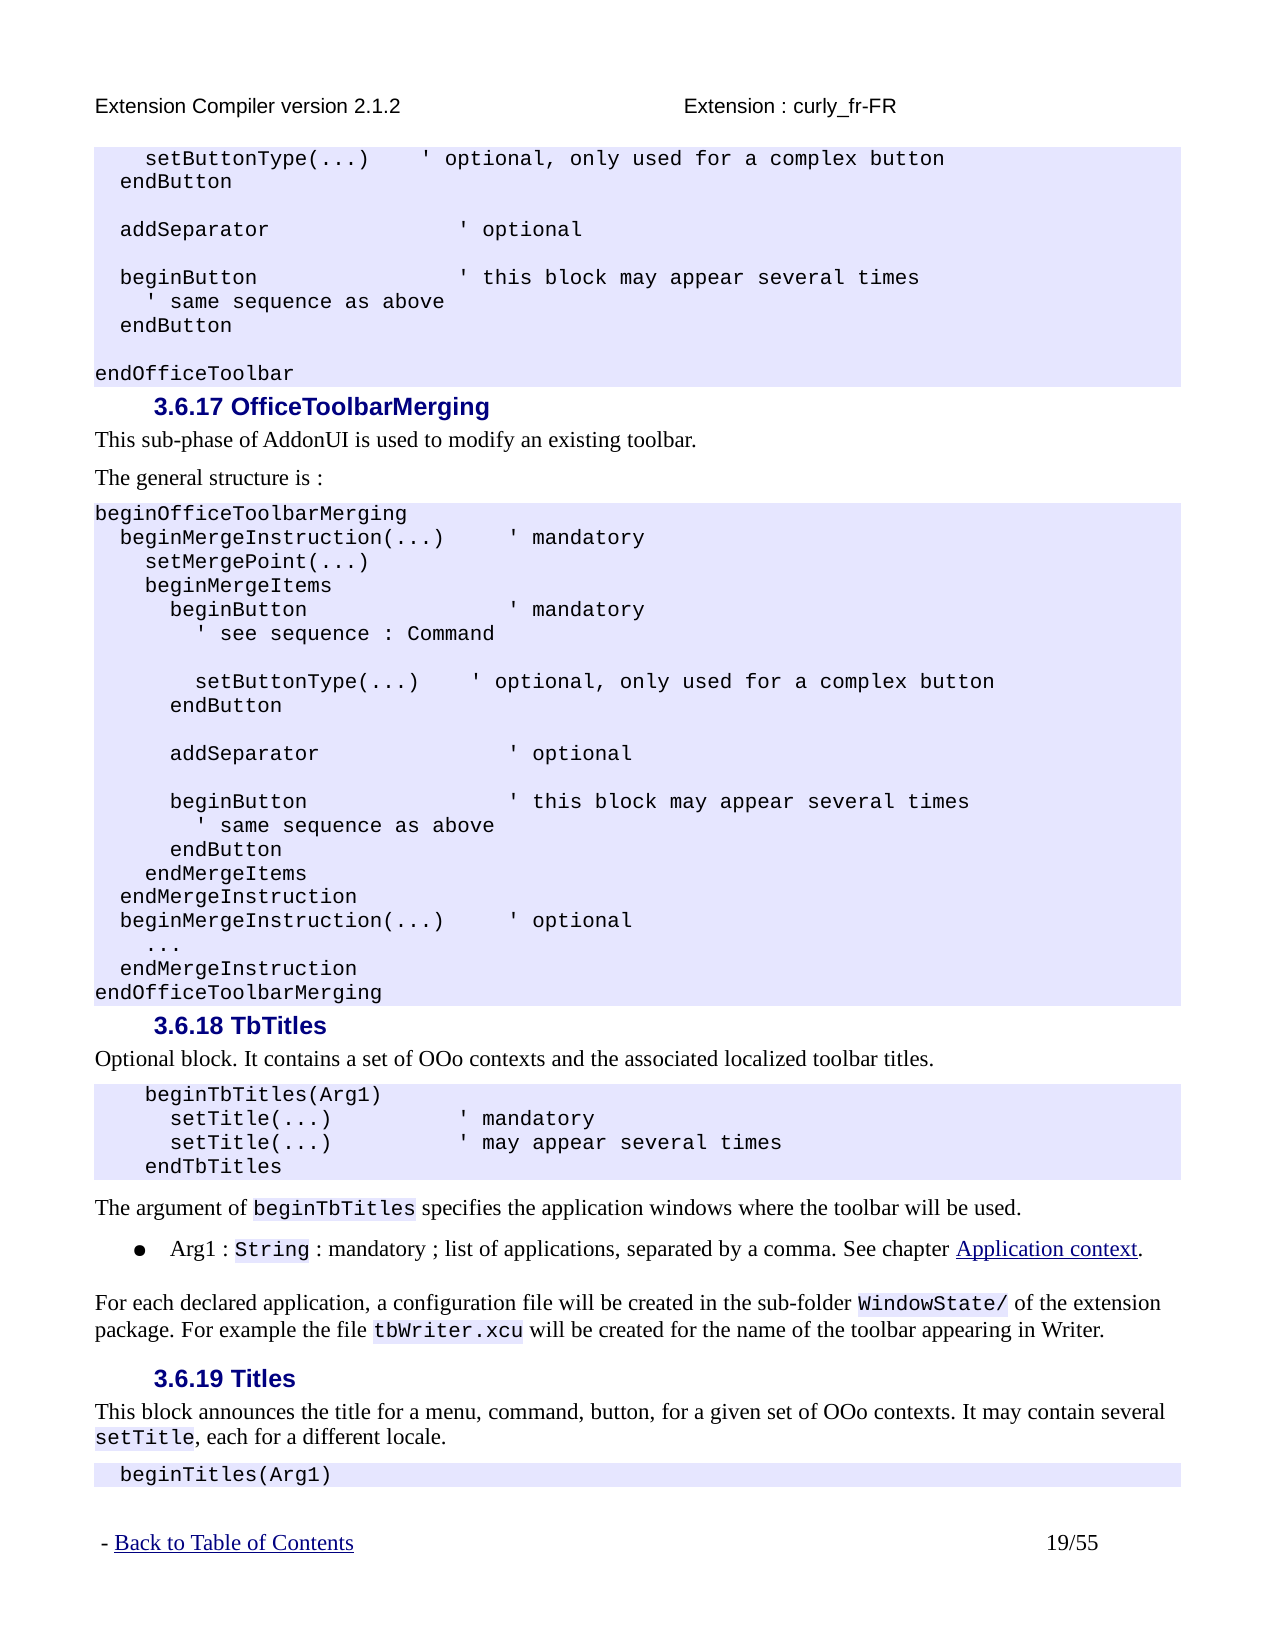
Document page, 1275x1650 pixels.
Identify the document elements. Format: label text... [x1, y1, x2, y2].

text endMergeItems [94, 862, 1181, 886]
text endMergeInstruction [94, 958, 1181, 982]
text beginTbTitles(Arg1) [94, 1084, 1181, 1108]
text addSeparator ' optional [94, 219, 1181, 243]
text beginButton ' this block may appear several times [94, 791, 1181, 814]
text endButton [94, 695, 1181, 719]
text This block announces the title for a menu, command, button, for a given set of OOo contexts. It may contain several setTitle, each for a different locale. [94, 1398, 1181, 1451]
text beginMergeInstruction(...) ' optional [94, 910, 1181, 934]
text beginTitles(Arg1) [94, 1463, 1181, 1487]
text beginButton ' this block may appear several times [94, 267, 1181, 291]
text For each declared application, a configuration file will be created in the sub-folder WindowState/ of the extension package. For example the file tbWriter.xcu will be created for the name of the toolbar appearing in Writer. [94, 1290, 1181, 1344]
list Arg1 : String : mandatory ; list of applications, separated by a comma. See chapter Application context. [132, 1236, 1181, 1263]
text endOfficeToolbarMerging [94, 982, 1181, 1006]
text endButton [94, 315, 1181, 339]
subtitle Titles [153, 1364, 1181, 1393]
text beginButton ' mandatory [94, 599, 1181, 623]
text ' same sequence as above [94, 291, 1181, 315]
text beginMergeInstruction(...) ' mandatory [94, 527, 1181, 551]
text ' see sequence : Command [94, 623, 1181, 647]
text setButtonType(...) ' optional, only used for a complex button [94, 671, 1181, 695]
subtitle OfficeToolbarMerging [153, 393, 1181, 421]
text ... [94, 934, 1181, 958]
text setTitle(...) ' may appear several times [94, 1132, 1181, 1156]
text endMergeInstruction [94, 886, 1181, 910]
text setMergePoint(...) [94, 551, 1181, 575]
text beginMergeItems [94, 575, 1181, 599]
text setTitle(...) ' mandatory [94, 1108, 1181, 1132]
text Optional block. It contains a set of OOo contexts and the associated localized toolbar titles. [94, 1046, 1181, 1072]
text endTbTitles [94, 1156, 1181, 1180]
text beginOfficeToolbarMerging [94, 503, 1181, 527]
text The argument of beginTbTitles specifies the application windows where the toolbar will be used. [94, 1194, 1181, 1221]
text The general structure is : [94, 465, 1181, 491]
text addSeparator ' optional [94, 743, 1181, 767]
text endButton [94, 838, 1181, 862]
text This sub-phase of AddonUI is used to modify an existing toolbar. [94, 427, 1181, 452]
text setButtonType(...) ' optional, only used for a complex button [94, 147, 1181, 171]
text endButton [94, 171, 1181, 195]
text ' same sequence as above [94, 814, 1181, 838]
text endOfficeToolbar [94, 363, 1181, 387]
subtitle TbTitles [153, 1012, 1181, 1040]
